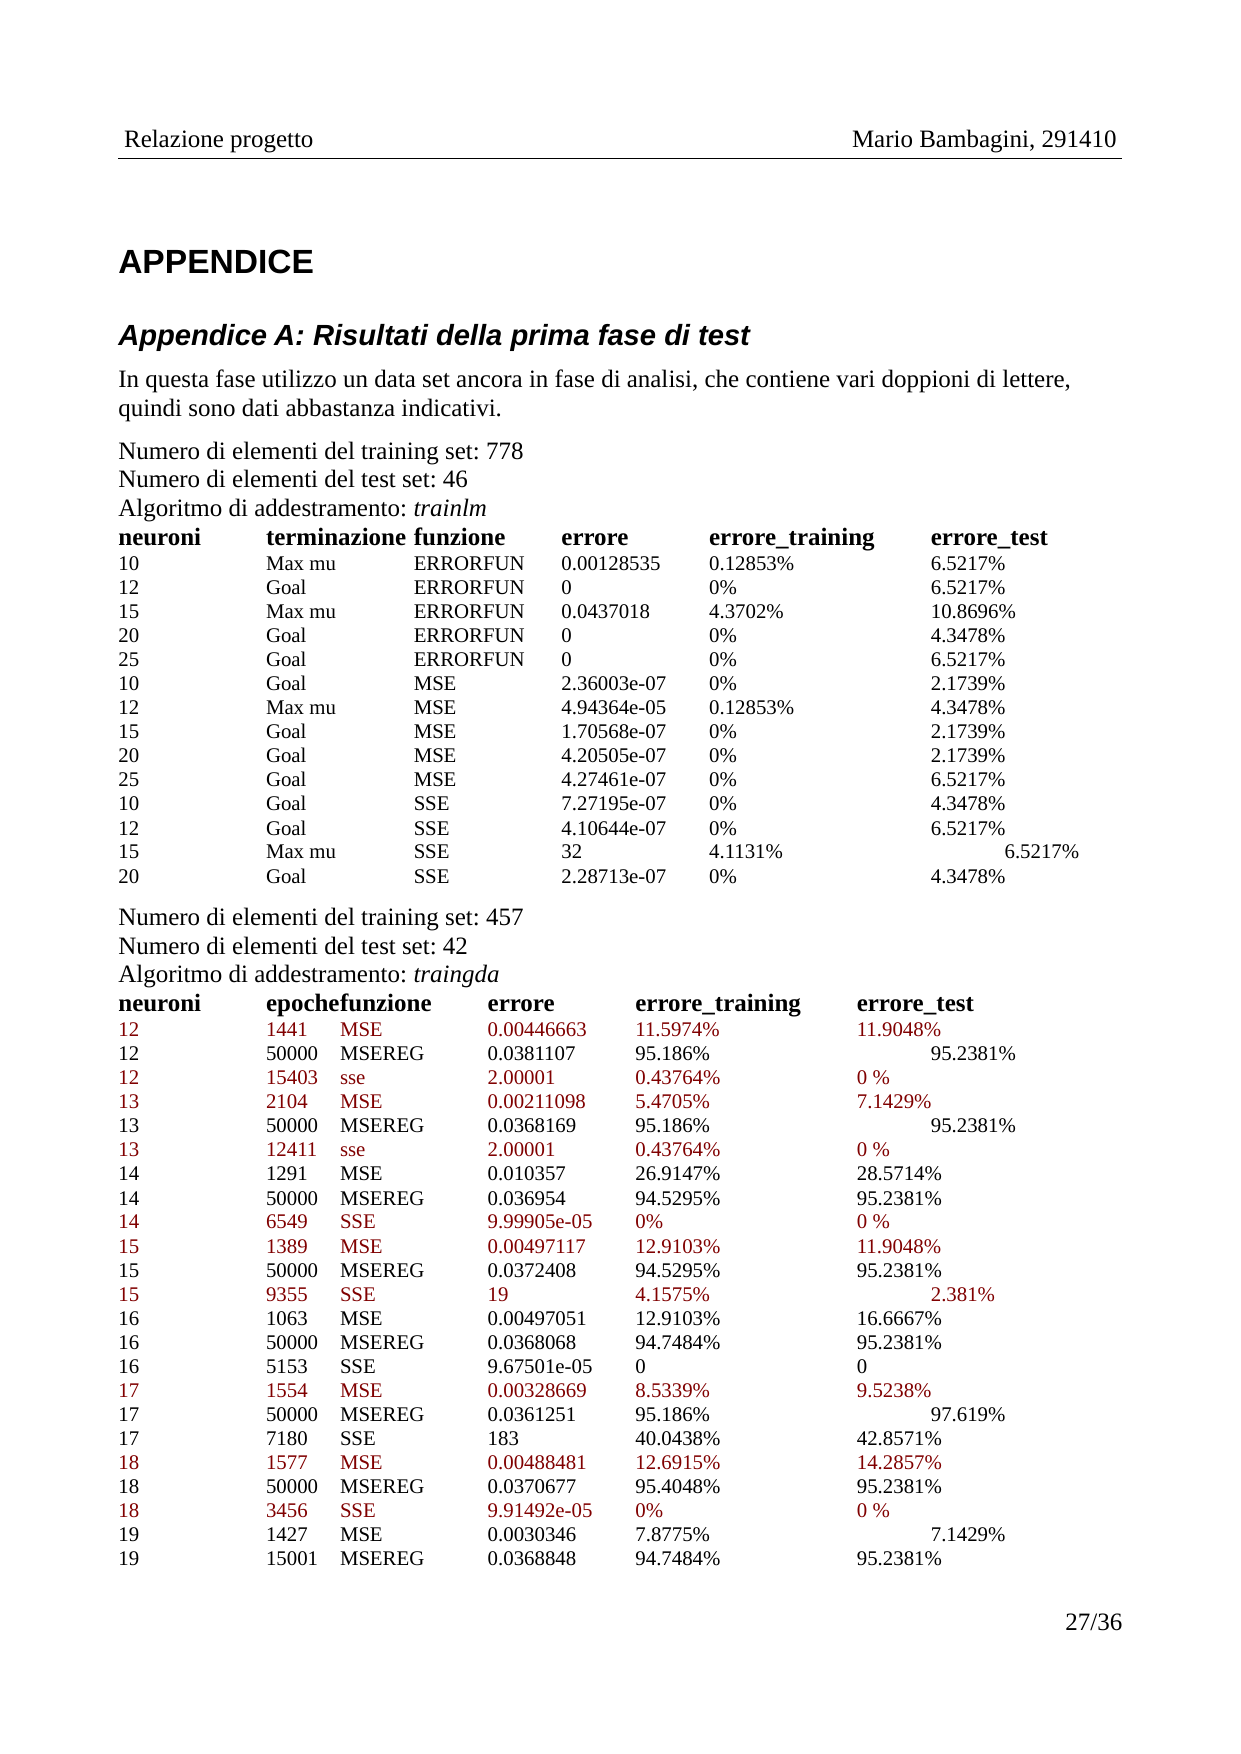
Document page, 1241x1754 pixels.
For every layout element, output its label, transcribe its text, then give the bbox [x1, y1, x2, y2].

text 18 50000 MSEREG 0.0370677 95.4048% 95.2381% [118, 1474, 1122, 1498]
text 17 50000 MSEREG 0.0361251 95.186% 97.619% [118, 1402, 1122, 1426]
text 16 1063 MSE 0.00497051 12.9103% 16.6667% [118, 1306, 1122, 1330]
text 18 3456 SSE 9.91492e-05 0% 0 % [118, 1498, 1122, 1522]
text 14 50000 MSEREG 0.036954 94.5295% 95.2381% [118, 1185, 1122, 1209]
text 20 Goal ERRORFUN 0 0% 4.3478% [118, 623, 1122, 647]
text 13 12411 sse 2.00001 0.43764% 0 % [118, 1137, 1122, 1161]
subtitle Appendice A: Risultati della prima fase di test [118, 318, 1122, 351]
text 17 7180 SSE 183 40.0438% 42.8571% [118, 1426, 1122, 1450]
text 14 6549 SSE 9.99905e-05 0% 0 % [118, 1209, 1122, 1233]
text 16 50000 MSEREG 0.0368068 94.7484% 95.2381% [118, 1330, 1122, 1354]
text 10 Max mu ERRORFUN 0.00128535 0.12853% 6.5217% [118, 551, 1122, 575]
text 19 15001 MSEREG 0.0368848 94.7484% 95.2381% [118, 1546, 1122, 1570]
text 12 50000 MSEREG 0.0381107 95.186% 95.2381% [118, 1041, 1122, 1065]
text 15 Max mu SSE 32 4.1131% 6.5217% [118, 839, 1122, 863]
text Algoritmo di addestramento: traingda [118, 959, 1122, 988]
text 17 1554 MSE 0.00328669 8.5339% 9.5238% [118, 1378, 1122, 1402]
text 12 Max mu MSE 4.94364e-05 0.12853% 4.3478% [118, 695, 1122, 719]
text In questa fase utilizzo un data set ancora in fase di analisi, che contiene vari doppioni di lettere, quindi sono dati abbastanza indicativi. [118, 364, 1122, 421]
text 13 2104 MSE 0.00211098 5.4705% 7.1429% [118, 1089, 1122, 1113]
text Numero di elementi del test set: 46 [118, 464, 1122, 493]
text 15 1389 MSE 0.00497117 12.9103% 11.9048% [118, 1233, 1122, 1258]
text Numero di elementi del training set: 778 [118, 436, 1122, 464]
text 12 1441 MSE 0.00446663 11.5974% 11.9048% [118, 1017, 1122, 1041]
text 12 15403 sse 2.00001 0.43764% 0 % [118, 1065, 1122, 1089]
subtitle APPENDICE [118, 242, 1122, 280]
text 15 Max mu ERRORFUN 0.0437018 4.3702% 10.8696% [118, 599, 1122, 623]
text 15 Goal MSE 1.70568e-07 0% 2.1739% [118, 719, 1122, 743]
text Numero di elementi del test set: 42 [118, 931, 1122, 959]
text 13 50000 MSEREG 0.0368169 95.186% 95.2381% [118, 1113, 1122, 1137]
text 10 Goal SSE 7.27195e-07 0% 4.3478% [118, 791, 1122, 815]
text 14 1291 MSE 0.010357 26.9147% 28.5714% [118, 1161, 1122, 1185]
text 16 5153 SSE 9.67501e-05 0 0 [118, 1354, 1122, 1378]
text 18 1577 MSE 0.00488481 12.6915% 14.2857% [118, 1450, 1122, 1474]
text 12 Goal SSE 4.10644e-07 0% 6.5217% [118, 815, 1122, 839]
text 25 Goal MSE 4.27461e-07 0% 6.5217% [118, 767, 1122, 791]
text 19 1427 MSE 0.0030346 7.8775% 7.1429% [118, 1522, 1122, 1546]
text Numero di elementi del training set: 457 [118, 902, 1122, 931]
text 12 Goal ERRORFUN 0 0% 6.5217% [118, 575, 1122, 599]
text 20 Goal SSE 2.28713e-07 0% 4.3478% [118, 863, 1122, 888]
text neuroni epoche funzione errore errore_training errore_test [118, 988, 1122, 1017]
text 15 50000 MSEREG 0.0372408 94.5295% 95.2381% [118, 1258, 1122, 1282]
text 15 9355 SSE 19 4.1575% 2.381% [118, 1282, 1122, 1306]
text Algoritmo di addestramento: trainlm [118, 493, 1122, 522]
text 25 Goal ERRORFUN 0 0% 6.5217% [118, 647, 1122, 671]
text neuroni terminazione funzione errore errore_training errore_test [118, 522, 1122, 551]
text 10 Goal MSE 2.36003e-07 0% 2.1739% [118, 671, 1122, 695]
text 20 Goal MSE 4.20505e-07 0% 2.1739% [118, 743, 1122, 767]
